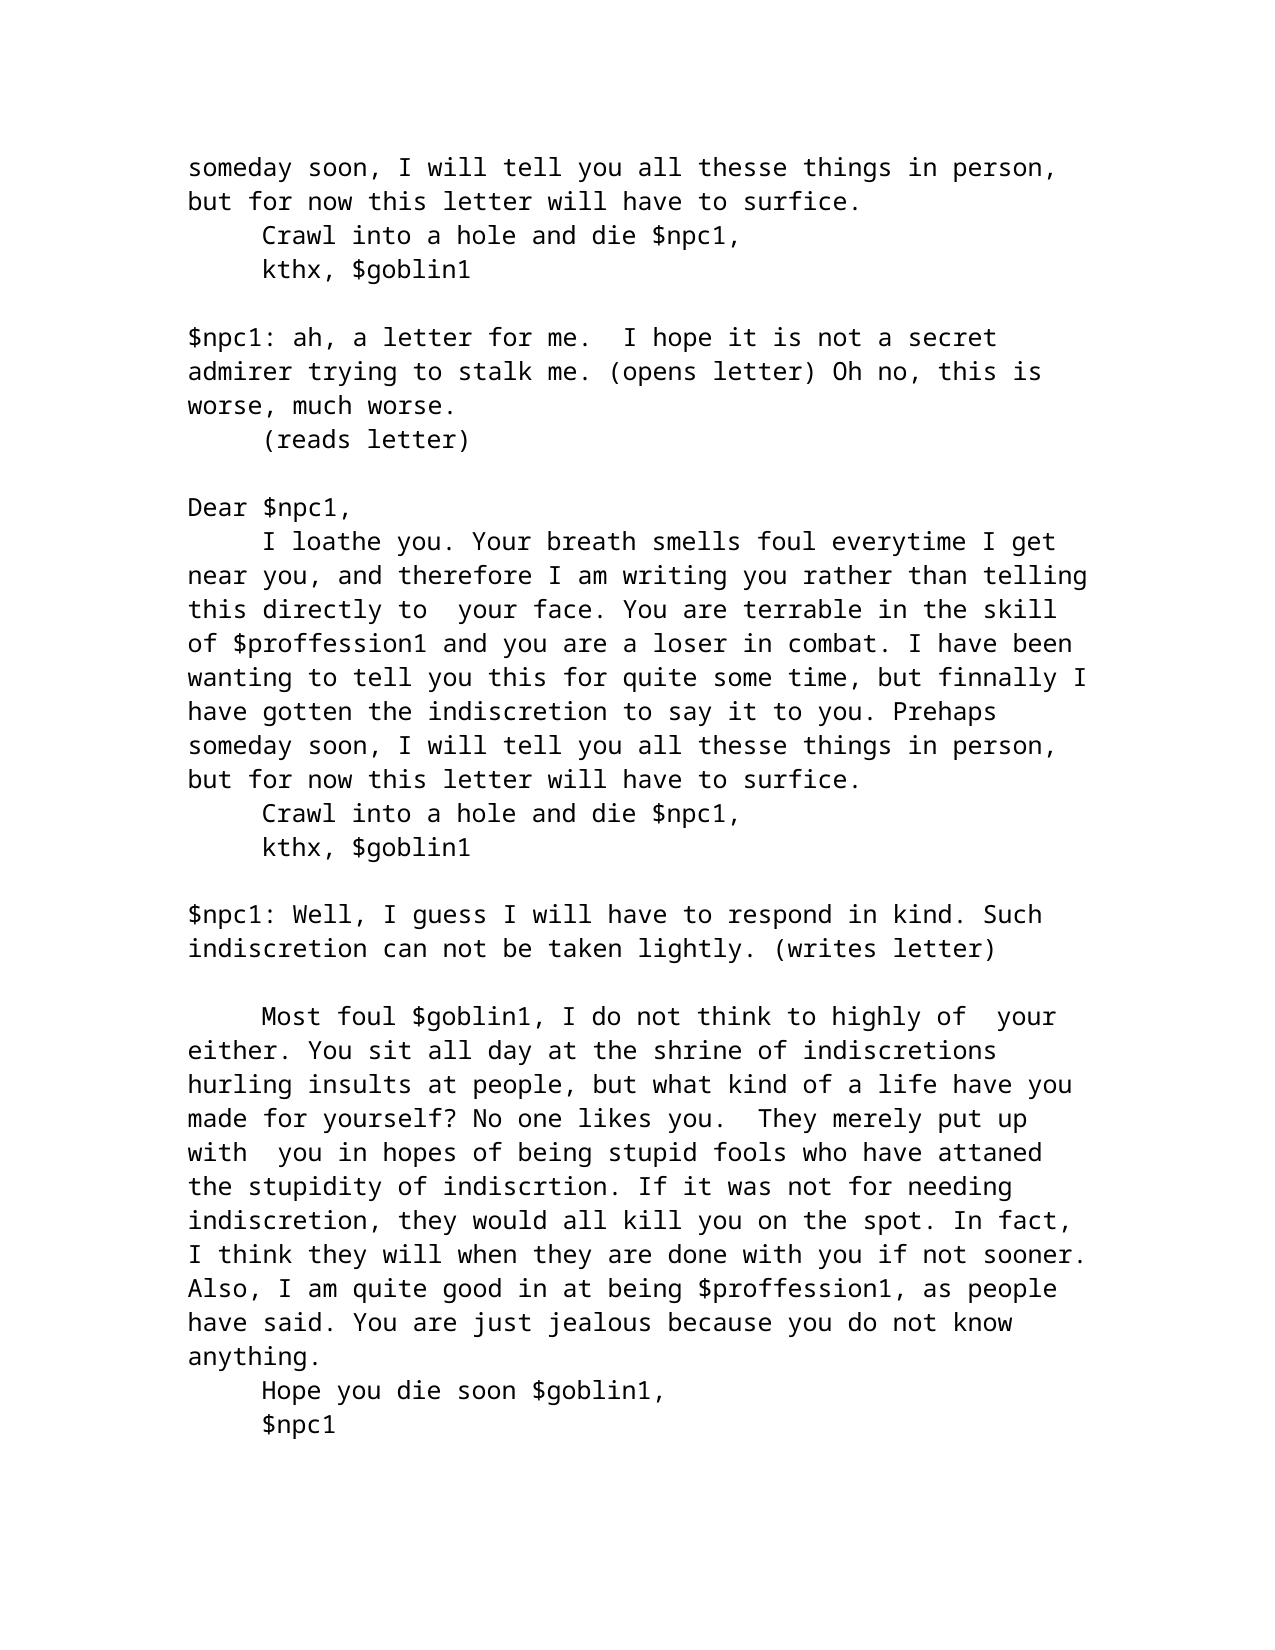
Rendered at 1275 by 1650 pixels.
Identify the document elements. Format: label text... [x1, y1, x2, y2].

text kthx, $goblin1 [187, 252, 1087, 286]
text Most foul $goblin1, I do not think to highly of your either. You sit all day at the shrine of indiscretions hurling insults at people, but what kind of a life have you made for yourself? No one likes you. They merely put up with you in hopes of being stupid fools who have attaned the stupidity of indiscrtion. If it was not for needing indiscretion, they would all kill you on the spot. In fact, I think they will when they are done with you if not sooner. Also, I am quite good in at being $proffession1, as people have said. You are just jealous because you do not know anything. [187, 999, 1087, 1372]
text Dear $npc1, [187, 489, 1087, 523]
text I loathe you. Your breath smells foul everytime I get near you, and therefore I am writing you rather than telling this directly to your face. You are terrable in the skill of $proffession1 and you are a loser in combat. I have been wanting to tell you this for quite some time, but finnally I have gotten the indiscretion to say it to you. Prehaps someday soon, I will tell you all thesse things in person, but for now this letter will have to surfice. [187, 523, 1087, 795]
text $npc1: Well, I guess I will have to respond in kind. Such indiscretion can not be taken lightly. (writes letter) [187, 897, 1087, 965]
text kthx, $goblin1 [187, 829, 1087, 863]
text Hope you die soon $goblin1, [187, 1372, 1087, 1406]
text $npc1: ah, a letter for me. I hope it is not a secret admirer trying to stalk me. (opens letter) Oh no, this is worse, much worse. [187, 320, 1087, 422]
text (reads letter) [187, 422, 1087, 456]
text Crawl into a hole and die $npc1, [187, 795, 1087, 829]
text someday soon, I will tell you all thesse things in person, but for now this letter will have to surfice. [187, 150, 1087, 218]
text $npc1 [187, 1406, 1087, 1440]
text Crawl into a hole and die $npc1, [187, 218, 1087, 252]
